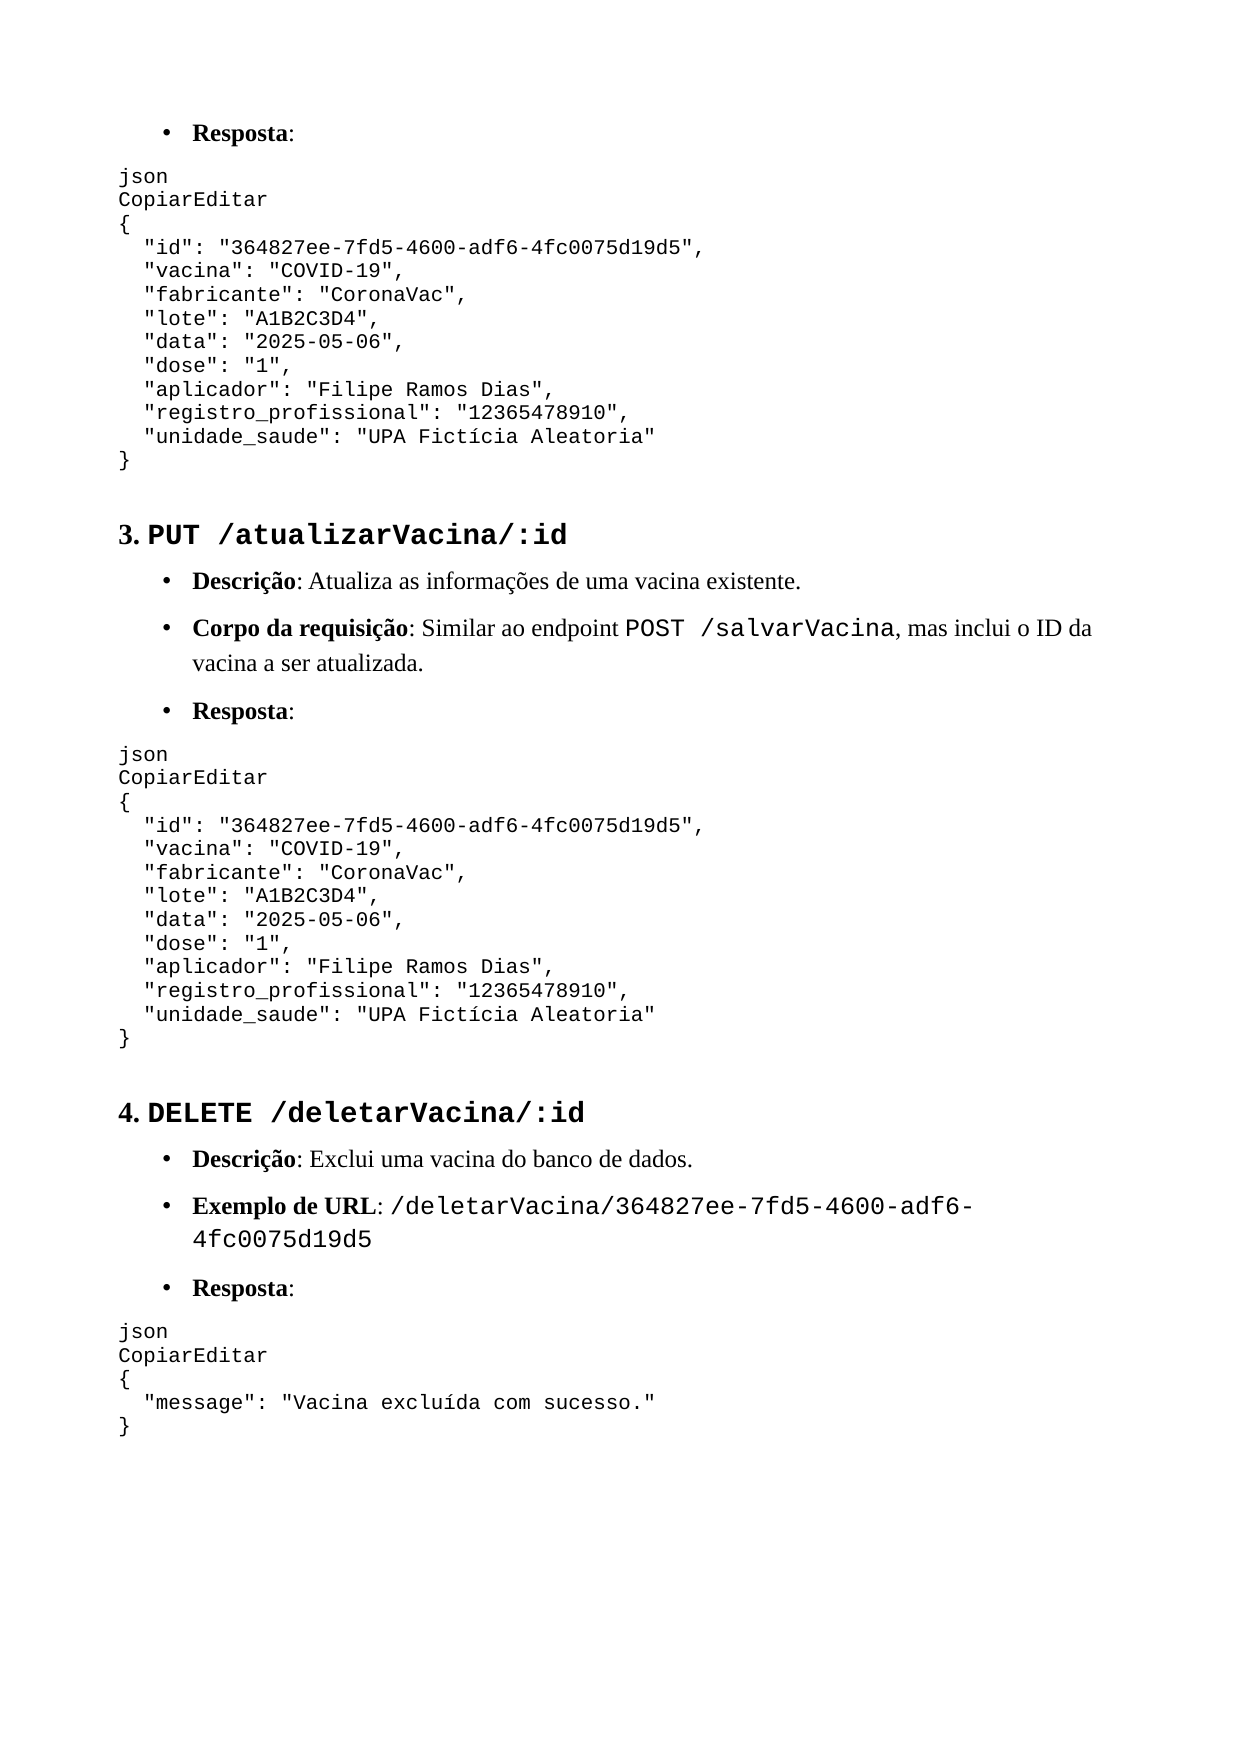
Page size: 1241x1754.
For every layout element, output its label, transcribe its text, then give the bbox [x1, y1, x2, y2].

text "vacina": "COVID-19", [118, 838, 1122, 862]
text "data": "2025-05-06", [118, 331, 1122, 355]
text "registro_profissional": "12365478910", [118, 980, 1122, 1004]
text CopiarEditar [118, 767, 1122, 791]
text json [118, 744, 1122, 767]
text "dose": "1", [118, 355, 1122, 378]
list Resposta: [162, 1273, 1122, 1302]
text "registro_profissional": "12365478910", [118, 402, 1122, 426]
text "unidade_saude": "UPA Fictícia Aleatoria" [118, 1004, 1122, 1027]
text "fabricante": "CoronaVac", [118, 862, 1122, 886]
text "dose": "1", [118, 933, 1122, 956]
subtitle 4. DELETE /deletarVacina/:id [118, 1095, 1122, 1131]
subtitle 3. PUT /atualizarVacina/:id [118, 517, 1122, 553]
text "message": "Vacina excluída com sucesso." [118, 1392, 1122, 1416]
list Resposta: [162, 118, 1122, 147]
text "lote": "A1B2C3D4", [118, 886, 1122, 909]
text "aplicador": "Filipe Ramos Dias", [118, 956, 1122, 980]
text CopiarEditar [118, 1344, 1122, 1368]
text "aplicador": "Filipe Ramos Dias", [118, 378, 1122, 402]
text json [118, 1321, 1122, 1344]
text } [118, 449, 1122, 473]
text json [118, 166, 1122, 189]
text } [118, 1027, 1122, 1051]
text "fabricante": "CoronaVac", [118, 284, 1122, 308]
text "lote": "A1B2C3D4", [118, 308, 1122, 331]
text { [118, 213, 1122, 237]
text "id": "364827ee-7fd5-4600-adf6-4fc0075d19d5", [118, 814, 1122, 838]
text { [118, 1368, 1122, 1392]
text { [118, 791, 1122, 814]
list Descrição: Atualiza as informações de uma vacina existente. [162, 566, 1122, 594]
list Exemplo de URL: /deletarVacina/364827ee-7fd5-4600-adf6-4fc0075d19d5 [162, 1191, 1122, 1254]
text } [118, 1416, 1122, 1439]
text "vacina": "COVID-19", [118, 260, 1122, 284]
list Descrição: Exclui uma vacina do banco de dados. [162, 1144, 1122, 1172]
text "data": "2025-05-06", [118, 909, 1122, 933]
list Resposta: [162, 696, 1122, 725]
text "unidade_saude": "UPA Fictícia Aleatoria" [118, 426, 1122, 449]
list Corpo da requisição: Similar ao endpoint POST /salvarVacina, mas inclui o ID da vacina a ser atualizada. [162, 613, 1122, 677]
text "id": "364827ee-7fd5-4600-adf6-4fc0075d19d5", [118, 237, 1122, 260]
text CopiarEditar [118, 189, 1122, 213]
